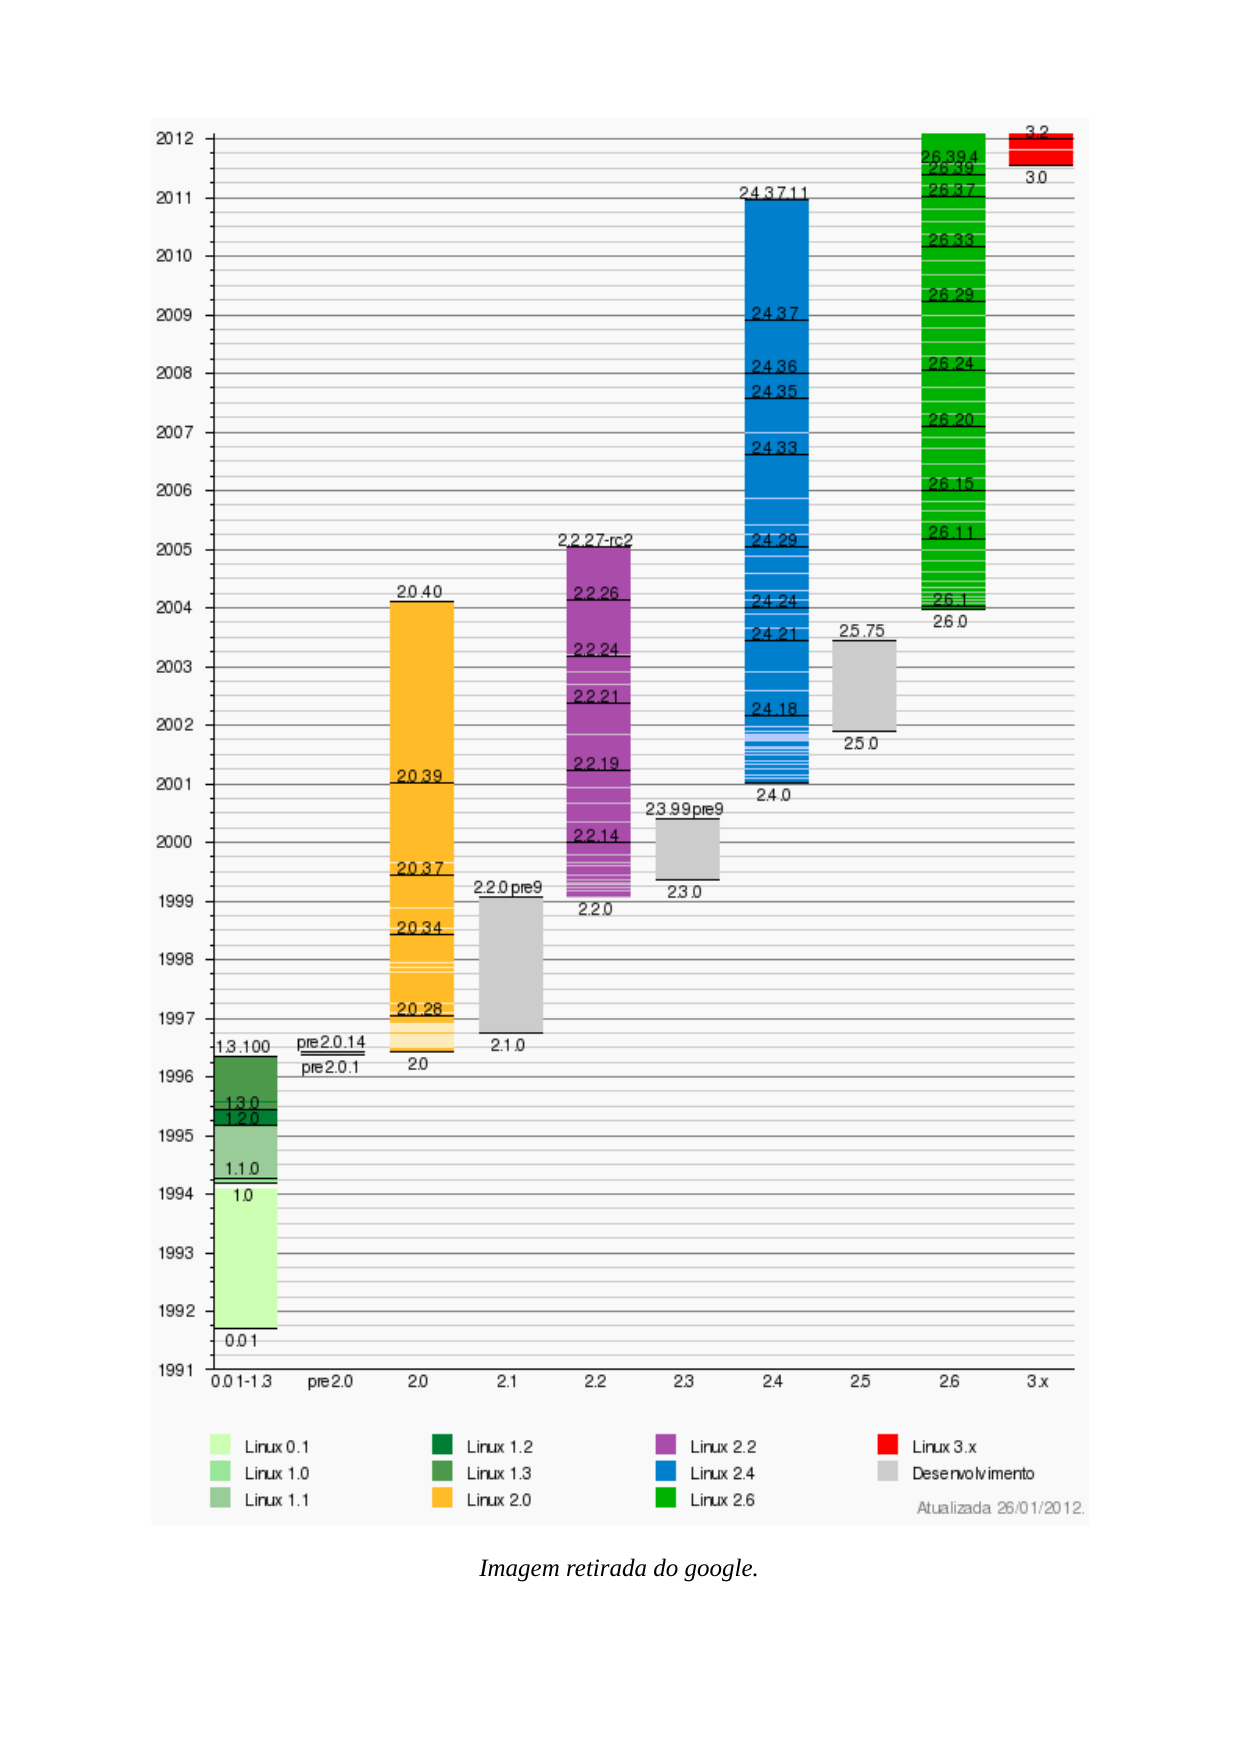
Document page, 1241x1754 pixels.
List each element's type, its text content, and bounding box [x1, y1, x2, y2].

picture [151, 118, 1089, 1525]
text Imagem retirada do google. [118, 1553, 1122, 1582]
